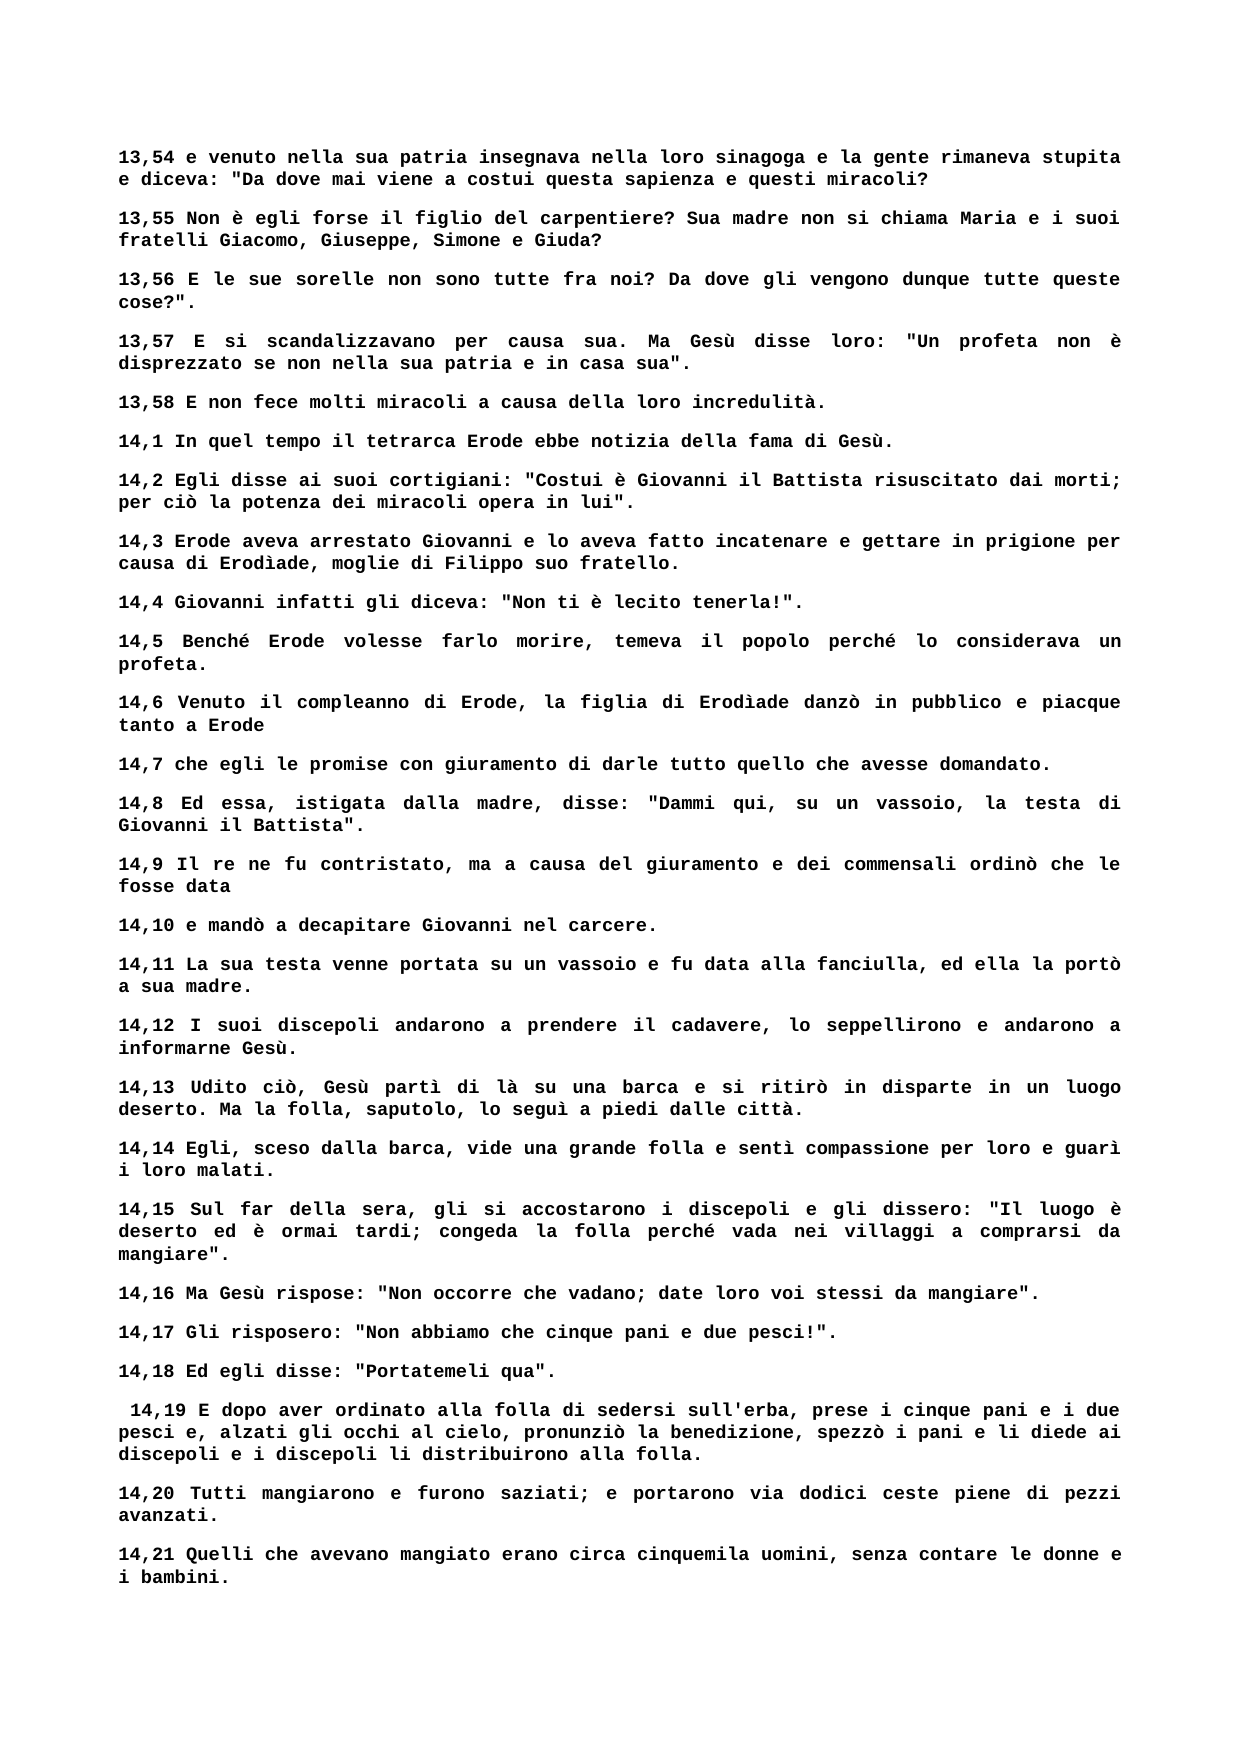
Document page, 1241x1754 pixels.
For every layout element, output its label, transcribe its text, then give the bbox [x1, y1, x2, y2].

text 13,57 E si scandalizzavano per causa sua. Ma Gesù disse loro: "Un profeta non è disprezzato se non nella sua patria e in casa sua". [118, 331, 1122, 375]
text 14,2 Egli disse ai suoi cortigiani: "Costui è Giovanni il Battista risuscitato dai morti; per ciò la potenza dei miracoli opera in lui". [118, 471, 1122, 514]
text 14,3 Erode aveva arrestato Giovanni e lo aveva fatto incatenare e gettare in prigione per causa di Erodìade, moglie di Filippo suo fratello. [118, 532, 1122, 575]
text 13,55 Non è egli forse il figlio del carpentiere? Sua madre non si chiama Maria e i suoi fratelli Giacomo, Giuseppe, Simone e Giuda? [118, 209, 1122, 252]
text 14,11 La sua testa venne portata su un vassoio e fu data alla fanciulla, ed ella la portò a sua madre. [118, 955, 1122, 998]
text 14,13 Udito ciò, Gesù partì di là su una barca e si ritirò in disparte in un luogo deserto. Ma la folla, saputolo, lo seguì a piedi dalle città. [118, 1077, 1122, 1121]
text 14,18 Ed egli disse: "Portatemeli qua". [118, 1361, 1122, 1383]
text 14,21 Quelli che avevano mangiato erano circa cinquemila uomini, senza contare le donne e i bambini. [118, 1545, 1122, 1589]
text 13,56 E le sue sorelle non sono tutte fra noi? Da dove gli vengono dunque tutte queste cose?". [118, 270, 1122, 314]
text 14,12 I suoi discepoli andarono a prendere il cadavere, lo seppellirono e andarono a informarne Gesù. [118, 1016, 1122, 1060]
text 14,7 che egli le promise con giuramento di darle tutto quello che avesse domandato. [118, 754, 1122, 776]
text 14,17 Gli risposero: "Non abbiamo che cinque pani e due pesci!". [118, 1322, 1122, 1344]
text 14,10 e mandò a decapitare Giovanni nel carcere. [118, 916, 1122, 937]
text 14,20 Tutti mangiarono e furono saziati; e portarono via dodici ceste piene di pezzi avanzati. [118, 1484, 1122, 1527]
text 14,14 Egli, sceso dalla barca, vide una grande folla e sentì compassione per loro e guarì i loro malati. [118, 1139, 1122, 1182]
text 14,19 E dopo aver ordinato alla folla di sedersi sull'erba, prese i cinque pani e i due pesci e, alzati gli occhi al cielo, pronunziò la benedizione, spezzò i pani e li diede ai discepoli e i discepoli li distribuirono alla folla. [118, 1400, 1122, 1466]
text 14,4 Giovanni infatti gli diceva: "Non ti è lecito tenerla!". [118, 593, 1122, 614]
text 13,58 E non fece molti miracoli a causa della loro incredulità. [118, 393, 1122, 414]
text 14,1 In quel tempo il tetrarca Erode ebbe notizia della fama di Gesù. [118, 432, 1122, 453]
text 14,9 Il re ne fu contristato, ma a causa del giuramento e dei commensali ordinò che le fosse data [118, 855, 1122, 898]
text 14,16 Ma Gesù rispose: "Non occorre che vadano; date loro voi stessi da mangiare". [118, 1283, 1122, 1305]
text 14,6 Venuto il compleanno di Erode, la figlia di Erodìade danzò in pubblico e piacque tanto a Erode [118, 693, 1122, 737]
text 14,5 Benché Erode volesse farlo morire, temeva il popolo perché lo considerava un profeta. [118, 632, 1122, 676]
text 13,54 e venuto nella sua patria insegnava nella loro sinagoga e la gente rimaneva stupita e diceva: "Da dove mai viene a costui questa sapienza e questi miracoli? [118, 148, 1122, 191]
text 14,8 Ed essa, istigata dalla madre, disse: "Dammi qui, su un vassoio, la testa di Giovanni il Battista". [118, 793, 1122, 837]
text 14,15 Sul far della sera, gli si accostarono i discepoli e gli dissero: "Il luogo è deserto ed è ormai tardi; congeda la folla perché vada nei villaggi a comprarsi da mangiare". [118, 1200, 1122, 1266]
